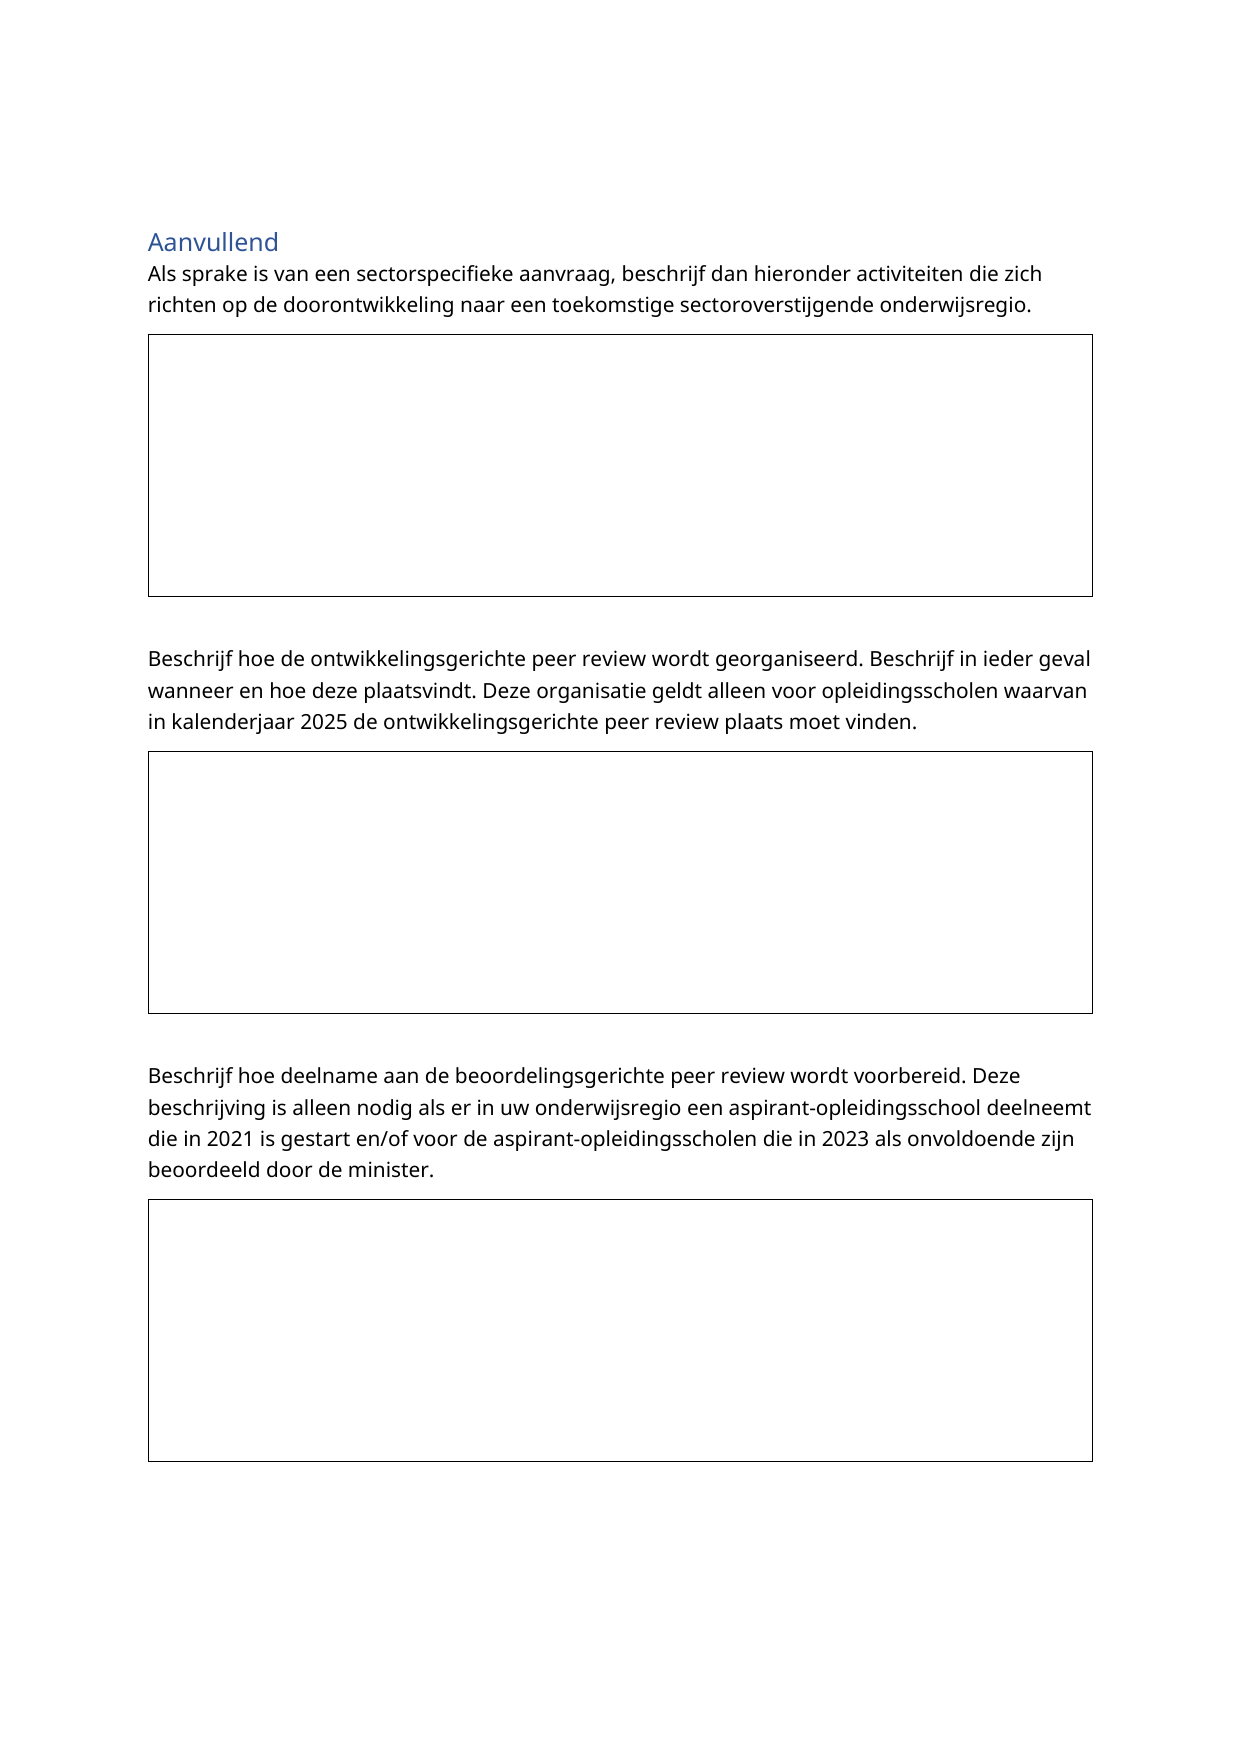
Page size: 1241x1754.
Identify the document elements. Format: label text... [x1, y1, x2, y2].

subtitle Aanvullend [148, 225, 1093, 259]
text Als sprake is van een sectorspecifieke aanvraag, beschrijf dan hieronder activiteiten die zich richten op de doorontwikkeling naar een toekomstige sectoroverstijgende onderwijsregio. [148, 259, 1093, 318]
text Beschrijf hoe deelname aan de beoordelingsgerichte peer review wordt voorbereid. Deze beschrijving is alleen nodig als er in uw onderwijsregio een aspirant-opleidingsschool deelneemt die in 2021 is gestart en/of voor de aspirant-opleidingsscholen die in 2023 als onvoldoende zijn beoordeeld door de minister. [148, 1062, 1093, 1184]
text Beschrijf hoe de ontwikkelingsgerichte peer review wordt georganiseerd. Beschrijf in ieder geval wanneer en hoe deze plaatsvindt. Deze organisatie geldt alleen voor opleidingsscholen waarvan in kalenderjaar 2025 de ontwikkelingsgerichte peer review plaats moet vinden. [148, 644, 1093, 736]
